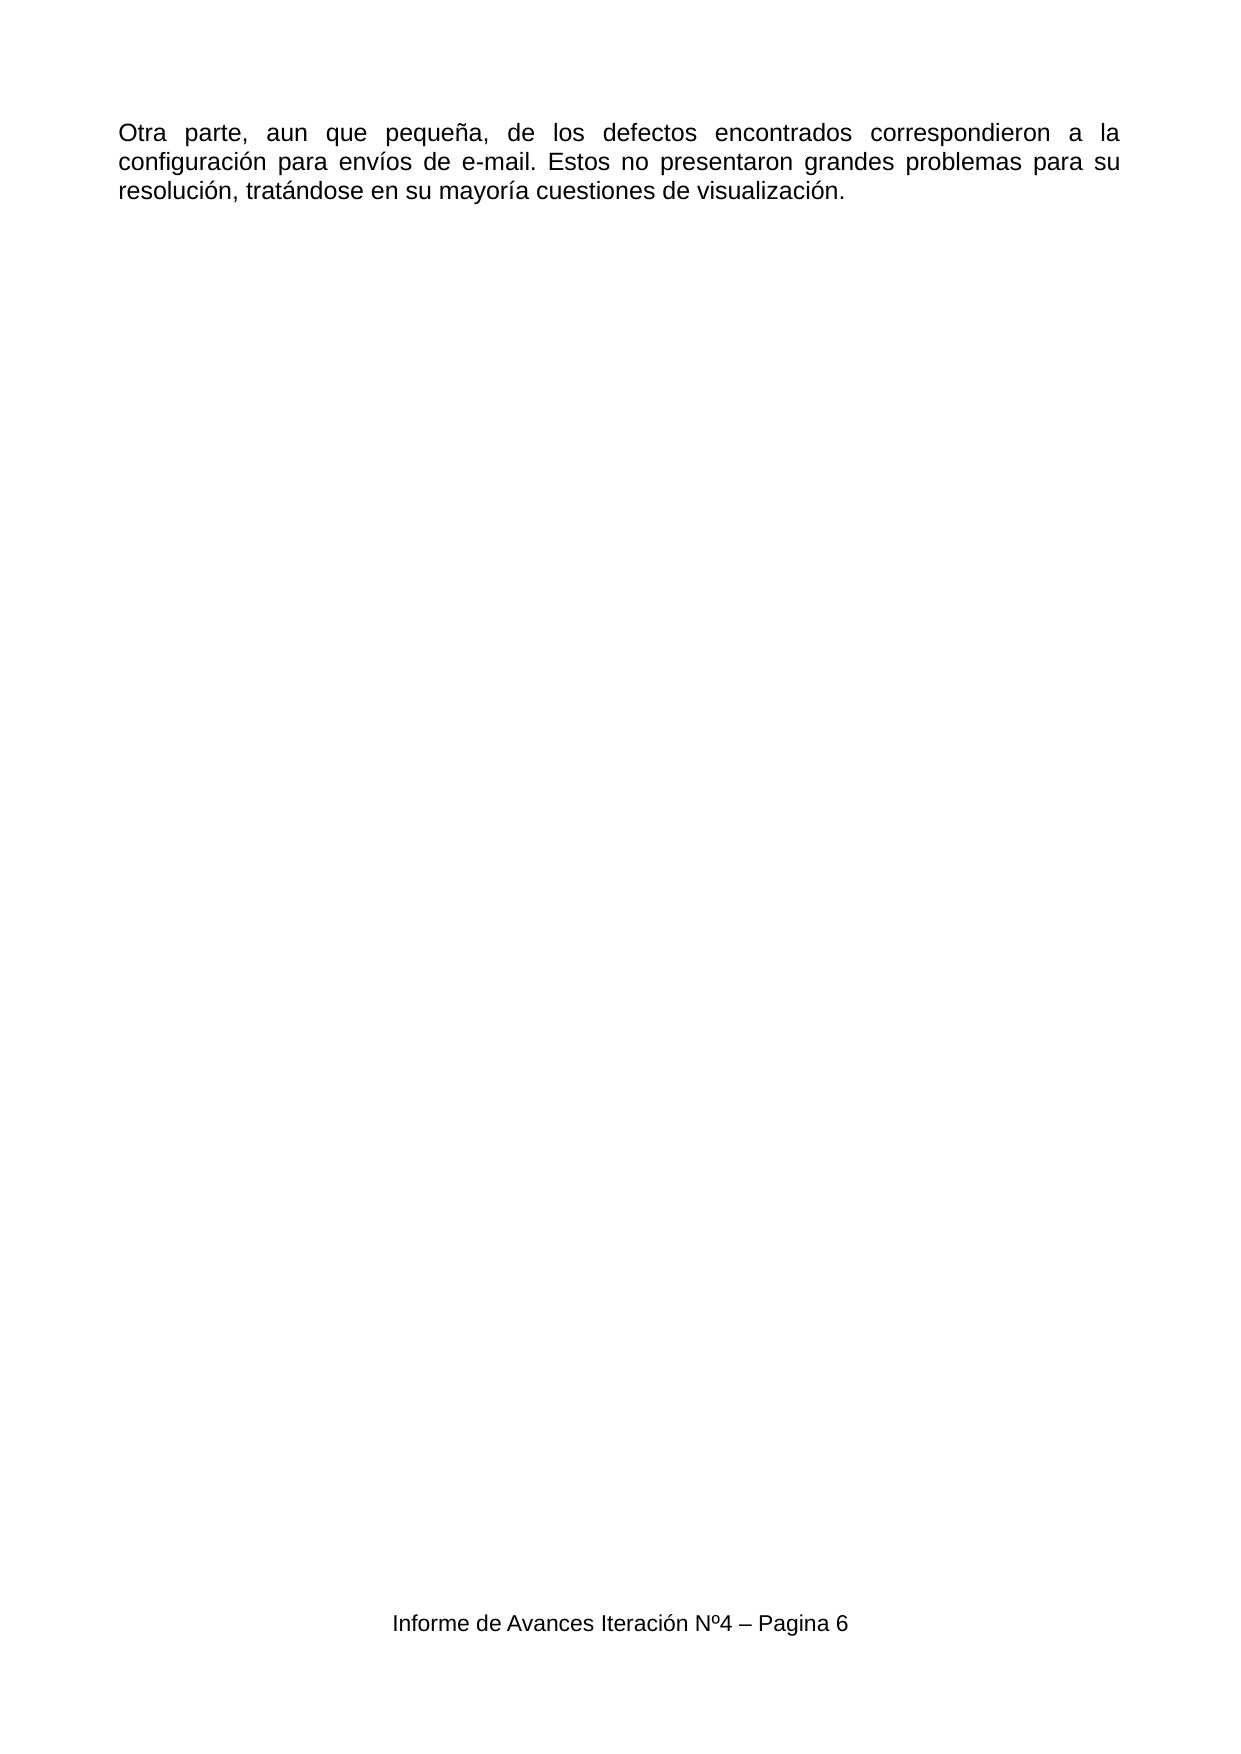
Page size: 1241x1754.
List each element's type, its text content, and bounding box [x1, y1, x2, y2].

text Otra parte, aun que pequeña, de los defectos encontrados correspondieron a la configuración para envíos de e-mail. Estos no presentaron grandes problemas para su resolución, tratándose en su mayoría cuestiones de visualización. [118, 118, 1122, 204]
